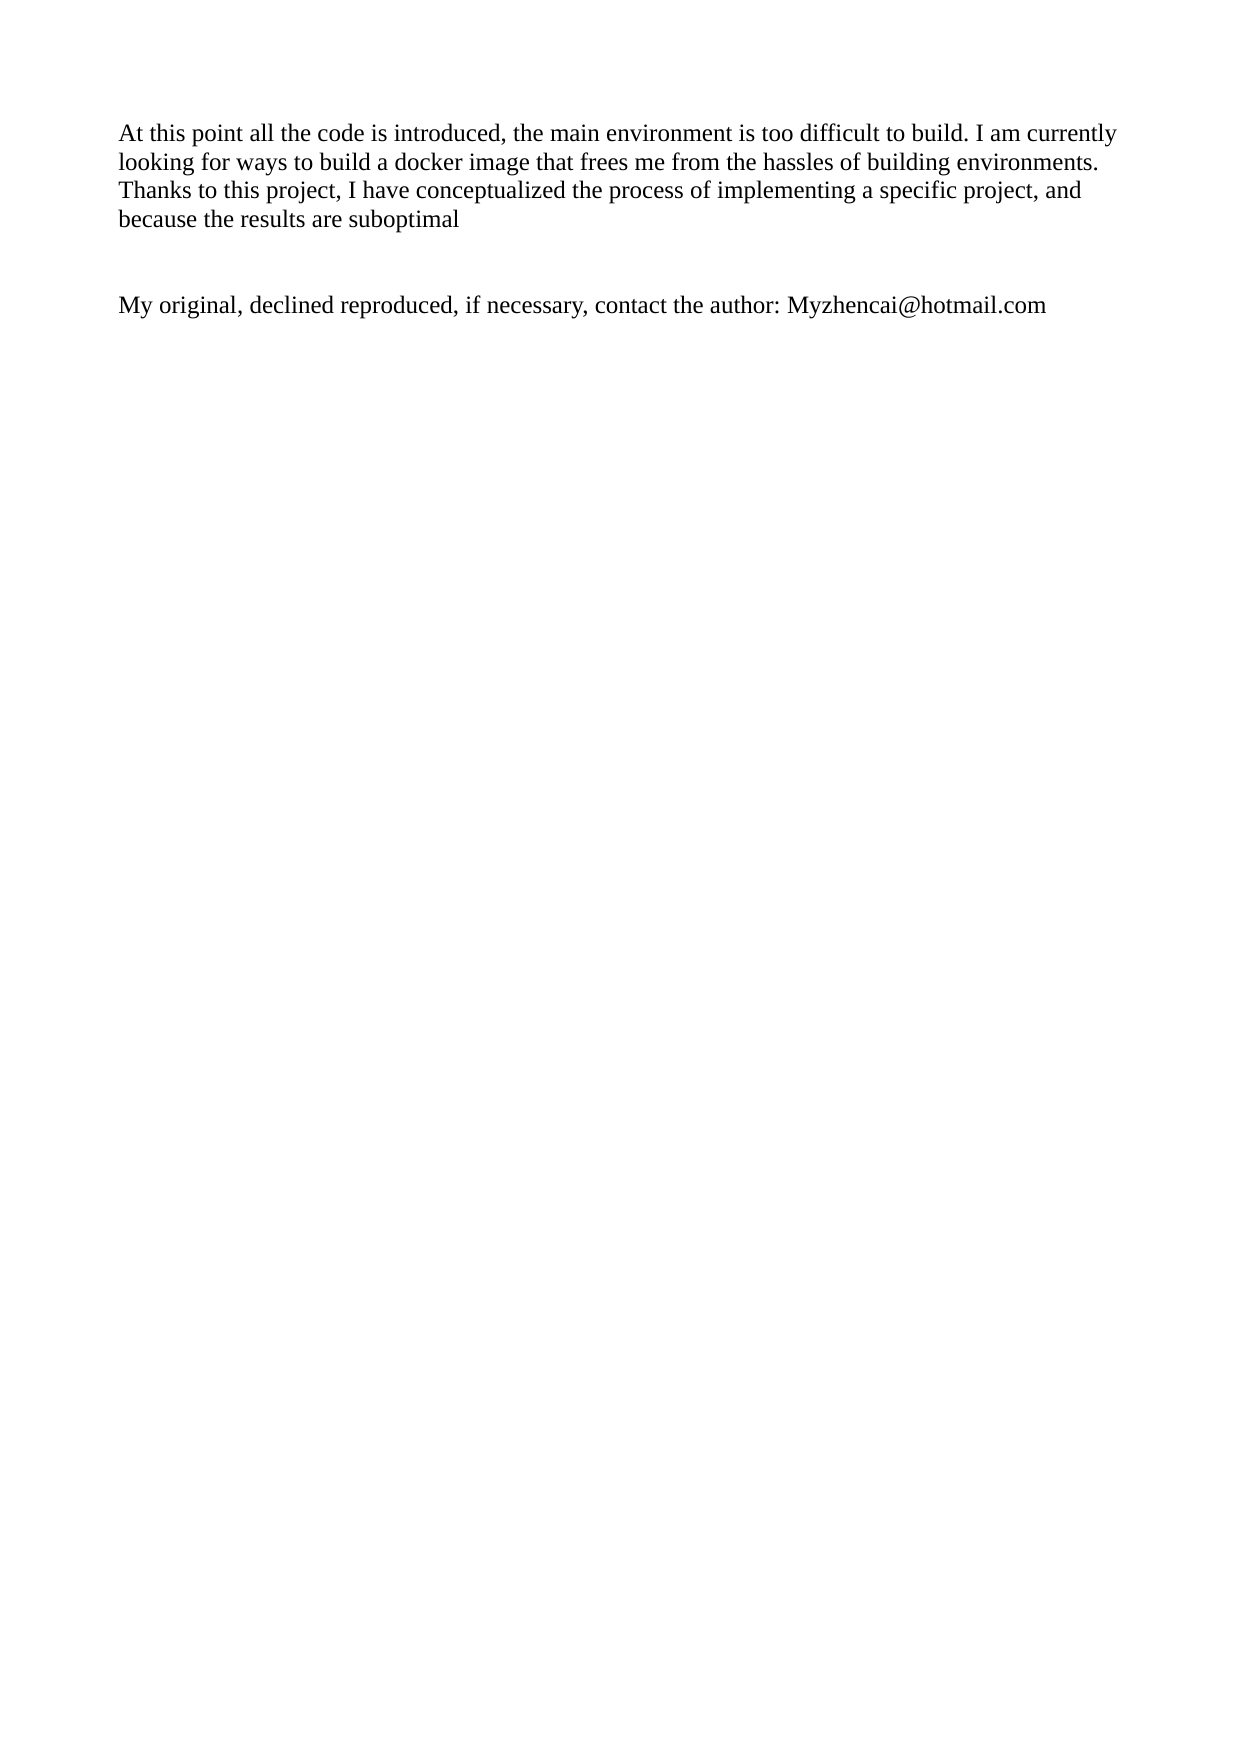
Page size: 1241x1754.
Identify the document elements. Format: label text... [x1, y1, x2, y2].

text My original, declined reproduced, if necessary, contact the author: Myzhencai@hotmail.com [118, 291, 1122, 319]
text At this point all the code is introduced, the main environment is too difficult to build. I am currently looking for ways to build a docker image that frees me from the hassles of building environments. Thanks to this project, I have conceptualized the process of implementing a specific project, and because the results are suboptimal [118, 118, 1122, 233]
